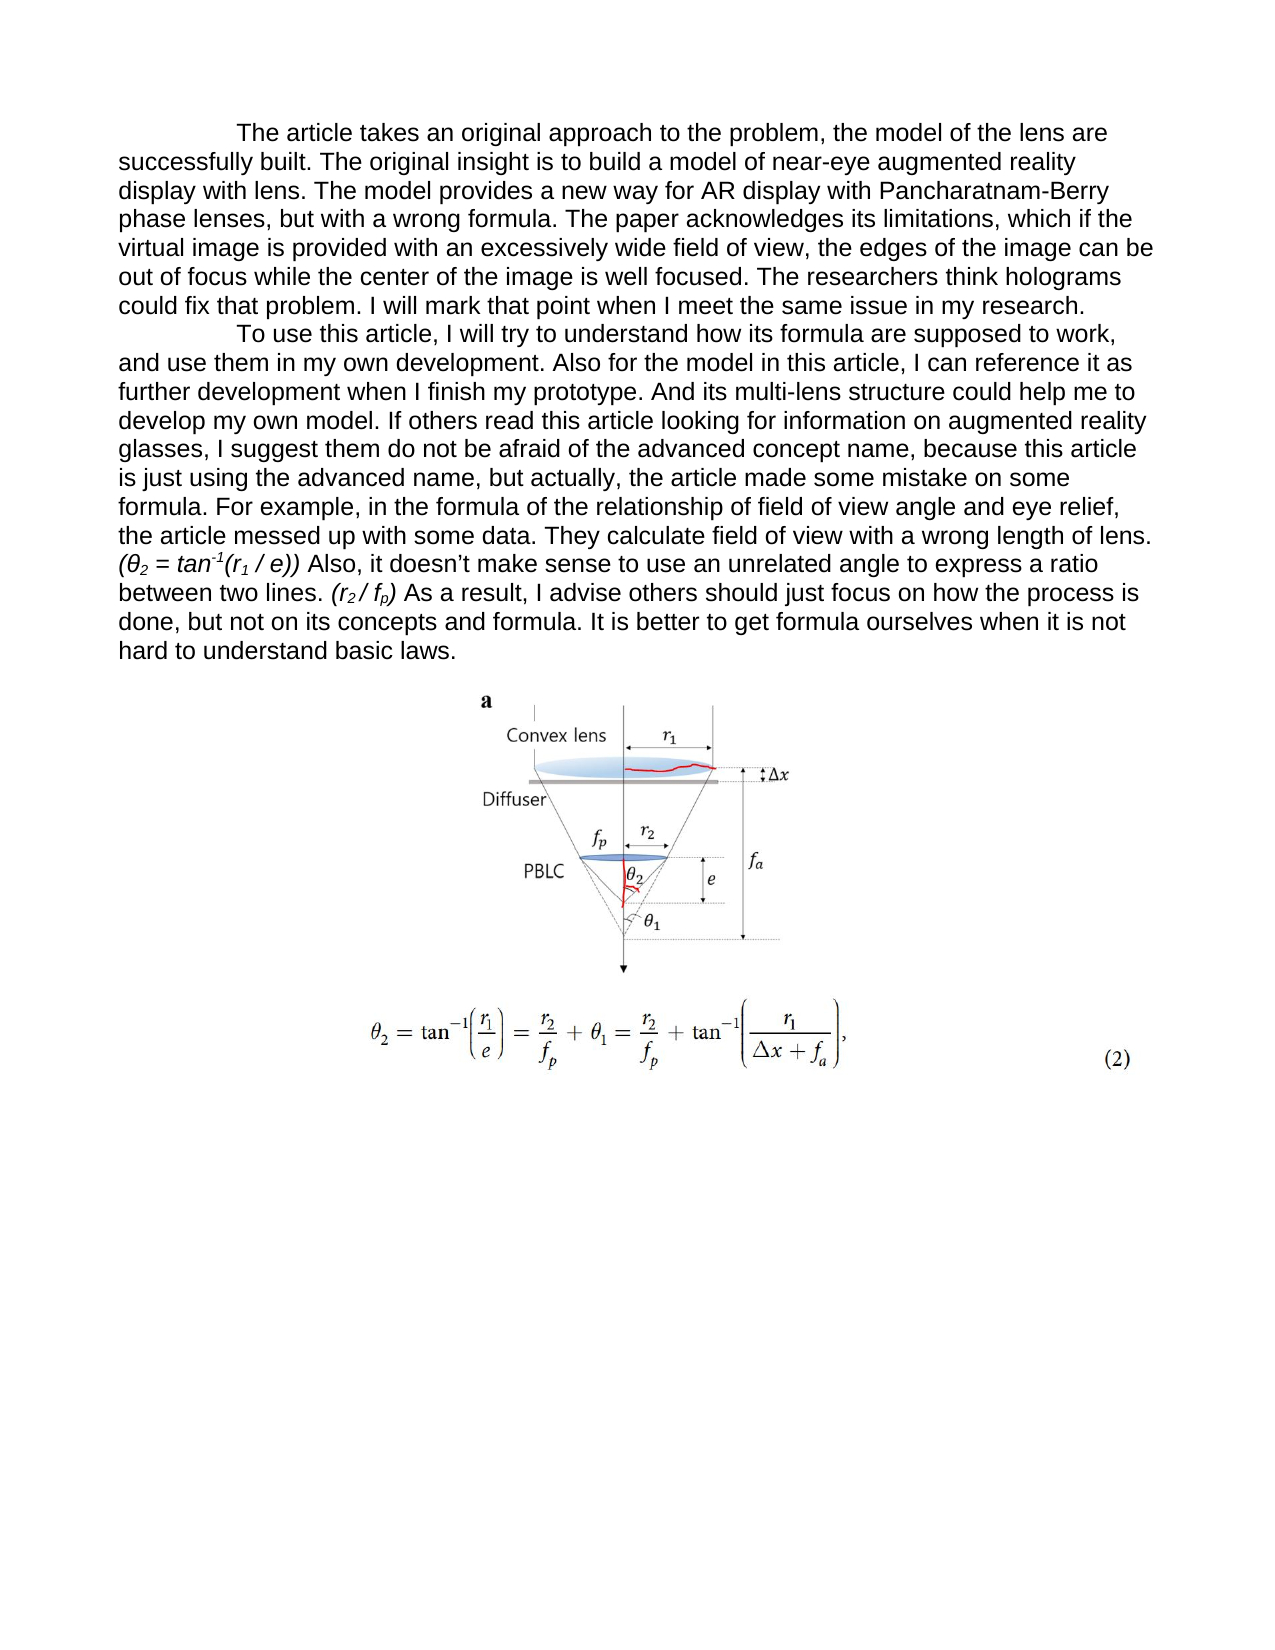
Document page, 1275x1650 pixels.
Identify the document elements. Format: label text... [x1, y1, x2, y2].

picture [106, 678, 1146, 1083]
text To use this article, I will try to understand how its formula are supposed to work, and use them in my own development. Also for the model in this article, I can reference it as further development when I finish my prototype. And its multi-lens structure could help me to develop my own model. If others read this article looking for information on augmented reality glasses, I suggest them do not be afraid of the advanced concept name, because this article is just using the advanced name, but actually, the article made some mistake on some formula. For example, in the formula of the relationship of field of view angle and eye relief, the article messed up with some data. They calculate field of view with a wrong length of lens. (θ2 = tan-1(r1 / e)) Also, it doesn’t make sense to use an unrelated angle to express a ratio between two lines. (r2 / fp) As a result, I advise others should just focus on how the process is done, but not on its concepts and formula. It is better to get formula ourselves when it is not hard to understand basic laws. [118, 319, 1157, 664]
text The article takes an original approach to the problem, the model of the lens are successfully built. The original insight is to build a model of near-eye augmented reality display with lens. The model provides a new way for AR display with Pancharatnam-Berry phase lenses, but with a wrong formula. The paper acknowledges its limitations, which if the virtual image is provided with an excessively wide field of view, the edges of the image can be out of focus while the center of the image is well focused. The researchers think holograms could fix that problem. I will mark that point when I meet the same issue in my research. [118, 118, 1157, 319]
